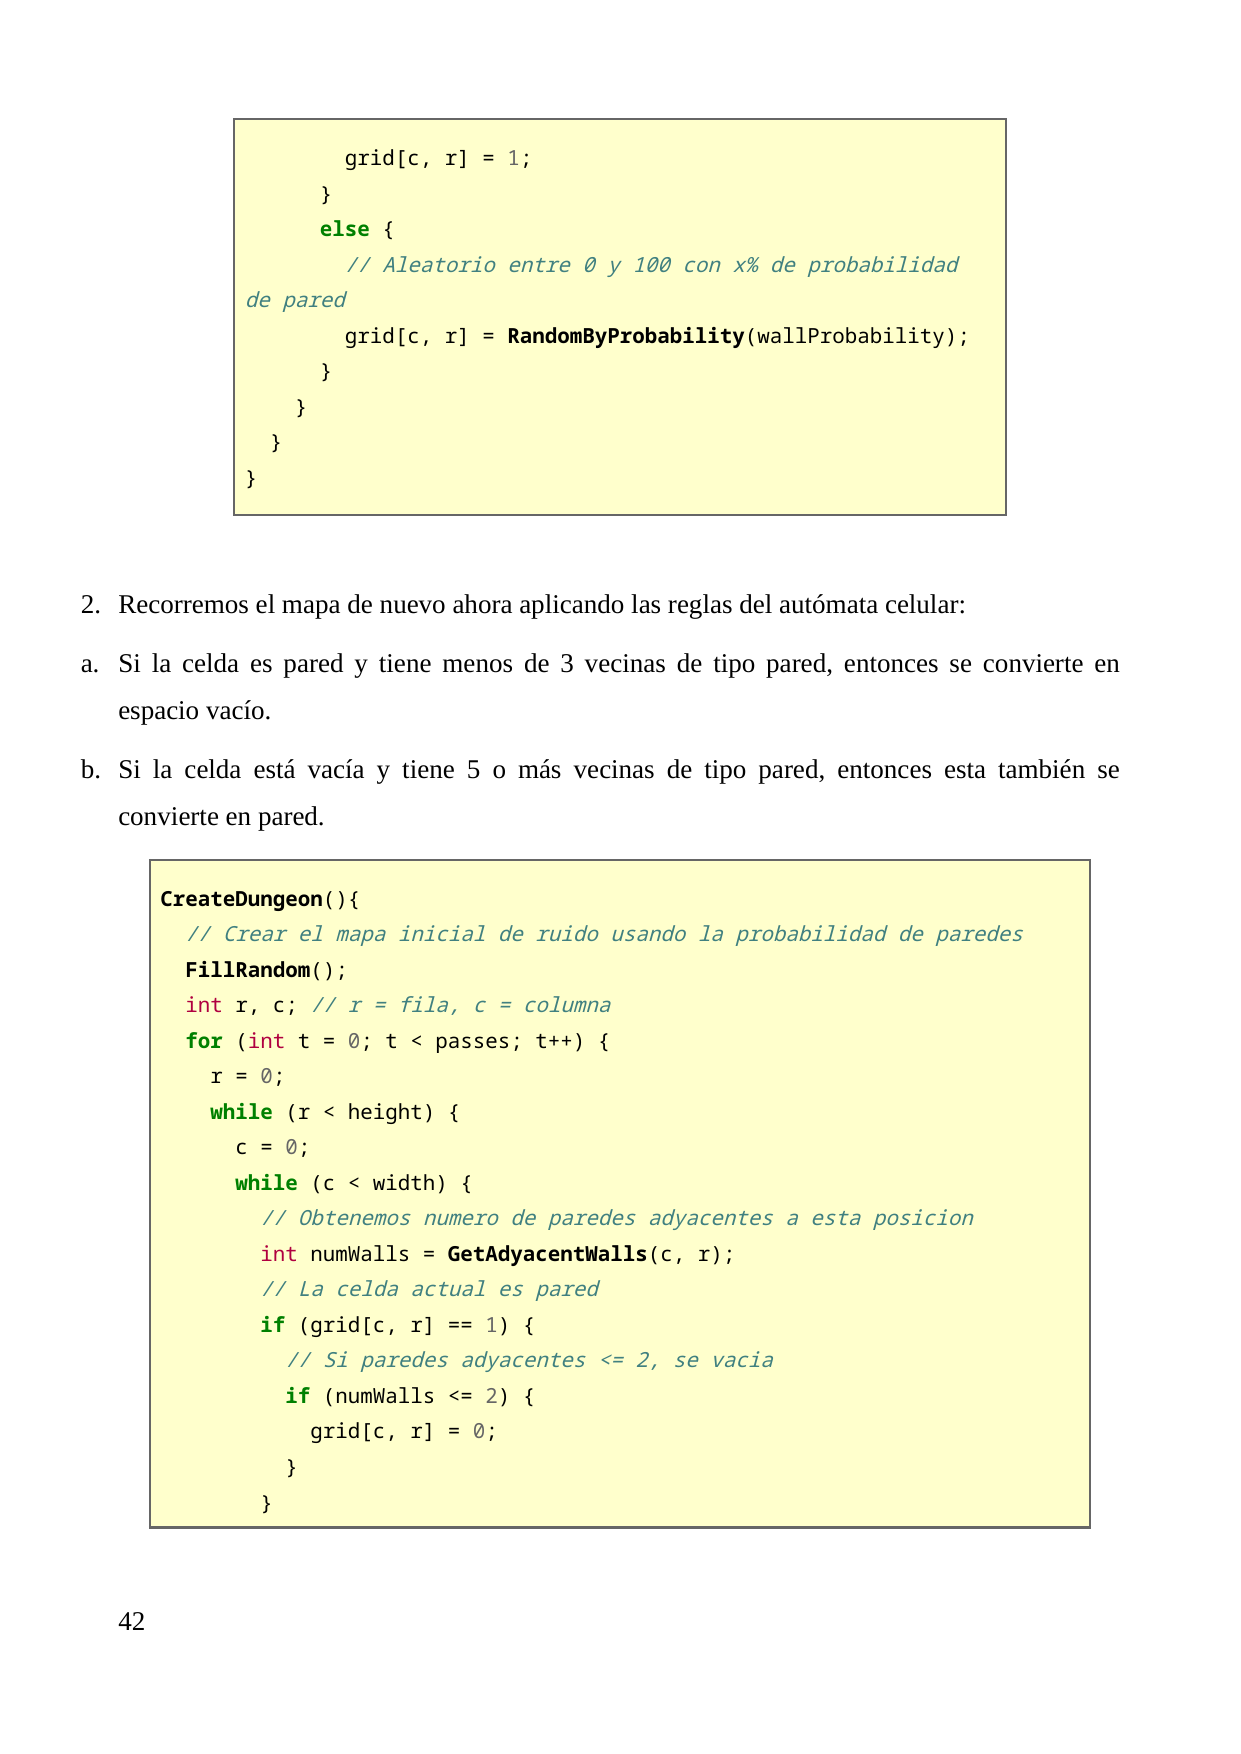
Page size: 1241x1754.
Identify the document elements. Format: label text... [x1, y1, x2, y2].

list Recorremos el mapa de nuevo ahora aplicando las reglas del autómata celular: [81, 588, 1122, 619]
table_header grid[c, r] = 1; } else { // Aleatorio entre 0 y 100 con x% de probabilidad de pared grid[c, r] = RandomByProbability(wallProbability); } } } } [235, 120, 1005, 514]
list Si la celda es pared y tiene menos de 3 vecinas de tipo pared, entonces se convierte en espacio vacío. [81, 647, 1122, 725]
table_header CreateDungeon(){ // Crear el mapa inicial de ruido usando la probabilidad de paredes FillRandom(); int r, c; // r = fila, c = columna for (int t = 0; t < passes; t++) { r = 0; while (r < height) { c = 0; while (c < width) { // Obtenemos numero de paredes adyacentes a esta posicion int numWalls = GetAdyacentWalls(c, r); // La celda actual es pared if (grid[c, r] == 1) { // Si paredes adyacentes <= 2, se vacia if (numWalls <= 2) { grid[c, r] = 0; } } [151, 861, 1089, 1526]
list Si la celda está vacía y tiene 5 o más vecinas de tipo pared, entonces esta también se convierte en pared. [81, 753, 1122, 831]
